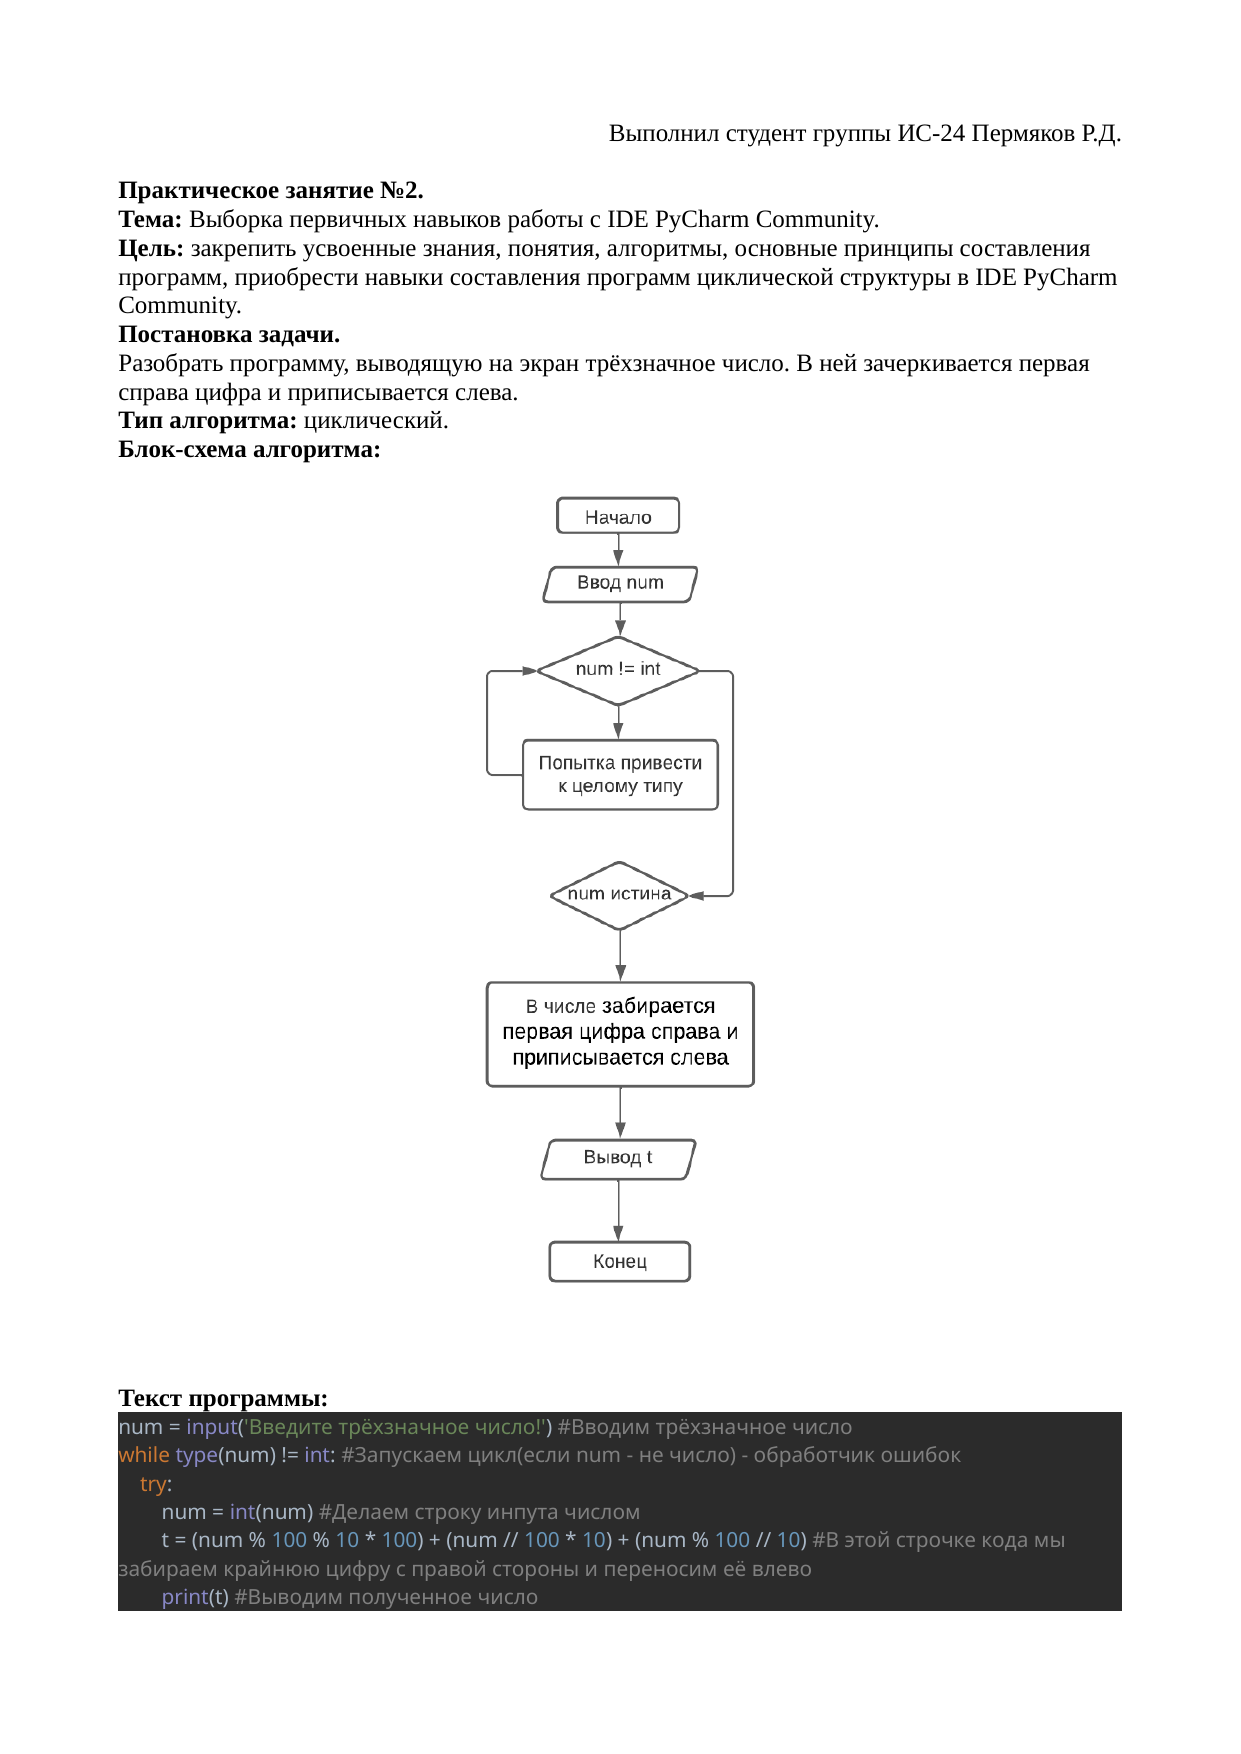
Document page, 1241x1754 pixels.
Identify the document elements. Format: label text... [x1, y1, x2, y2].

text Цель: закрепить усвоенные знания, понятия, алгоритмы, основные принципы составления программ, приобрести навыки составления программ циклической структуры в IDE PyCharm Community. [118, 233, 1122, 319]
text Практическое занятие №2. [118, 176, 1122, 204]
text Текст программы: [118, 1383, 1122, 1412]
text Постановка задачи. [118, 319, 1122, 348]
picture [452, 463, 788, 1315]
text Выполнил студент группы ИС-24 Пермяков Р.Д. [118, 118, 1122, 147]
text Разобрать программу, выводящую на экран трёхзначное число. В ней зачеркивается первая справа цифра и приписывается слева. [118, 348, 1122, 406]
text Тема: Выборка первичных навыков работы с IDE PyCharm Community. [118, 204, 1122, 233]
text Тип алгоритма: циклический. [118, 406, 1122, 434]
text num = input('Введите трёхзначное число!') #Вводим трёхзначное число while type(num) != int: #Запускаем цикл(если num - не число) - обработчик ошибок try: num = int(num) #Делаем строку инпута числом t = (num % 100 % 10 * 100) + (num // 100 * 10) + (num % 100 // 10) #В этой строчке кода мы забираем крайнюю цифру с правой стороны и переносим её влево print(t) #Выводим полученное число [118, 1412, 1122, 1611]
text Блок-схема алгоритма: [118, 434, 1122, 463]
